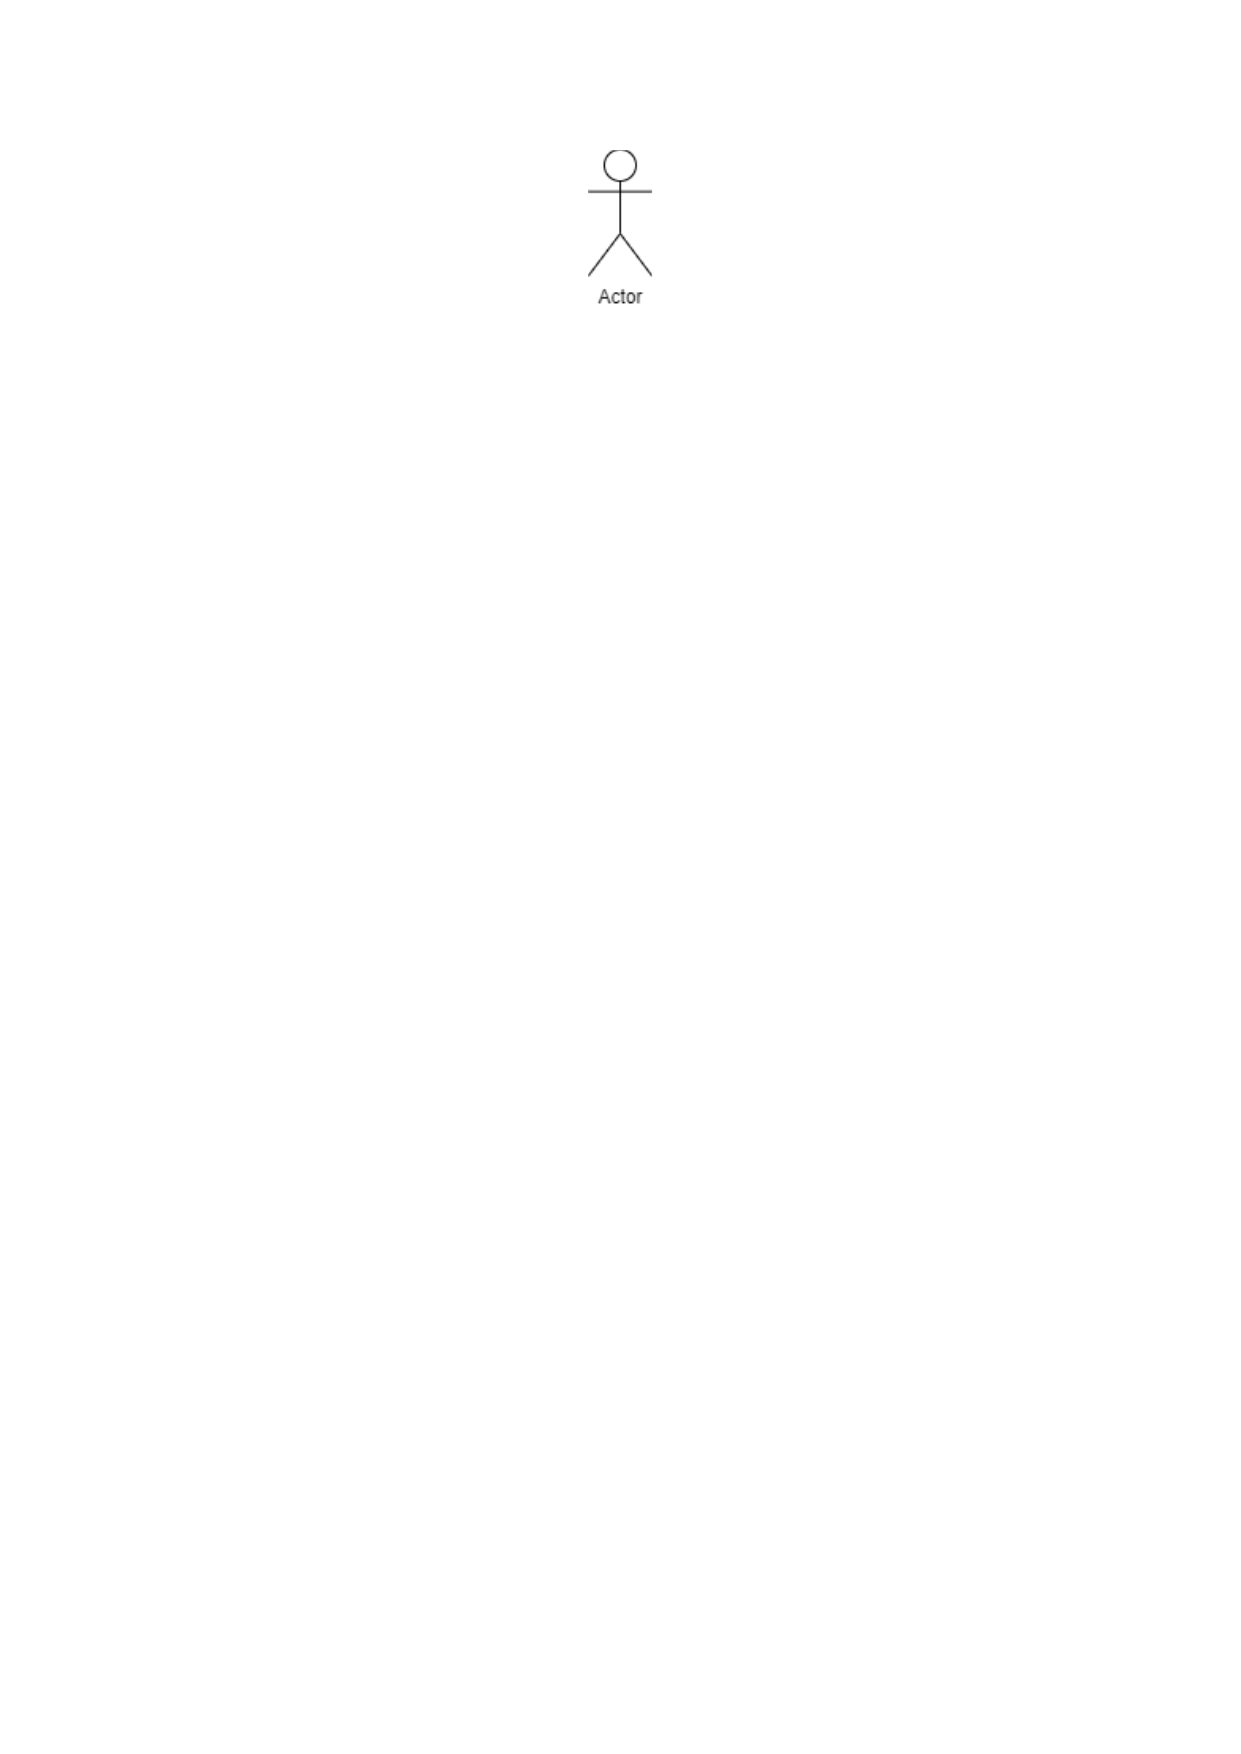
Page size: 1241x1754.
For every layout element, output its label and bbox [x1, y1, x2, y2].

picture [588, 150, 653, 310]
